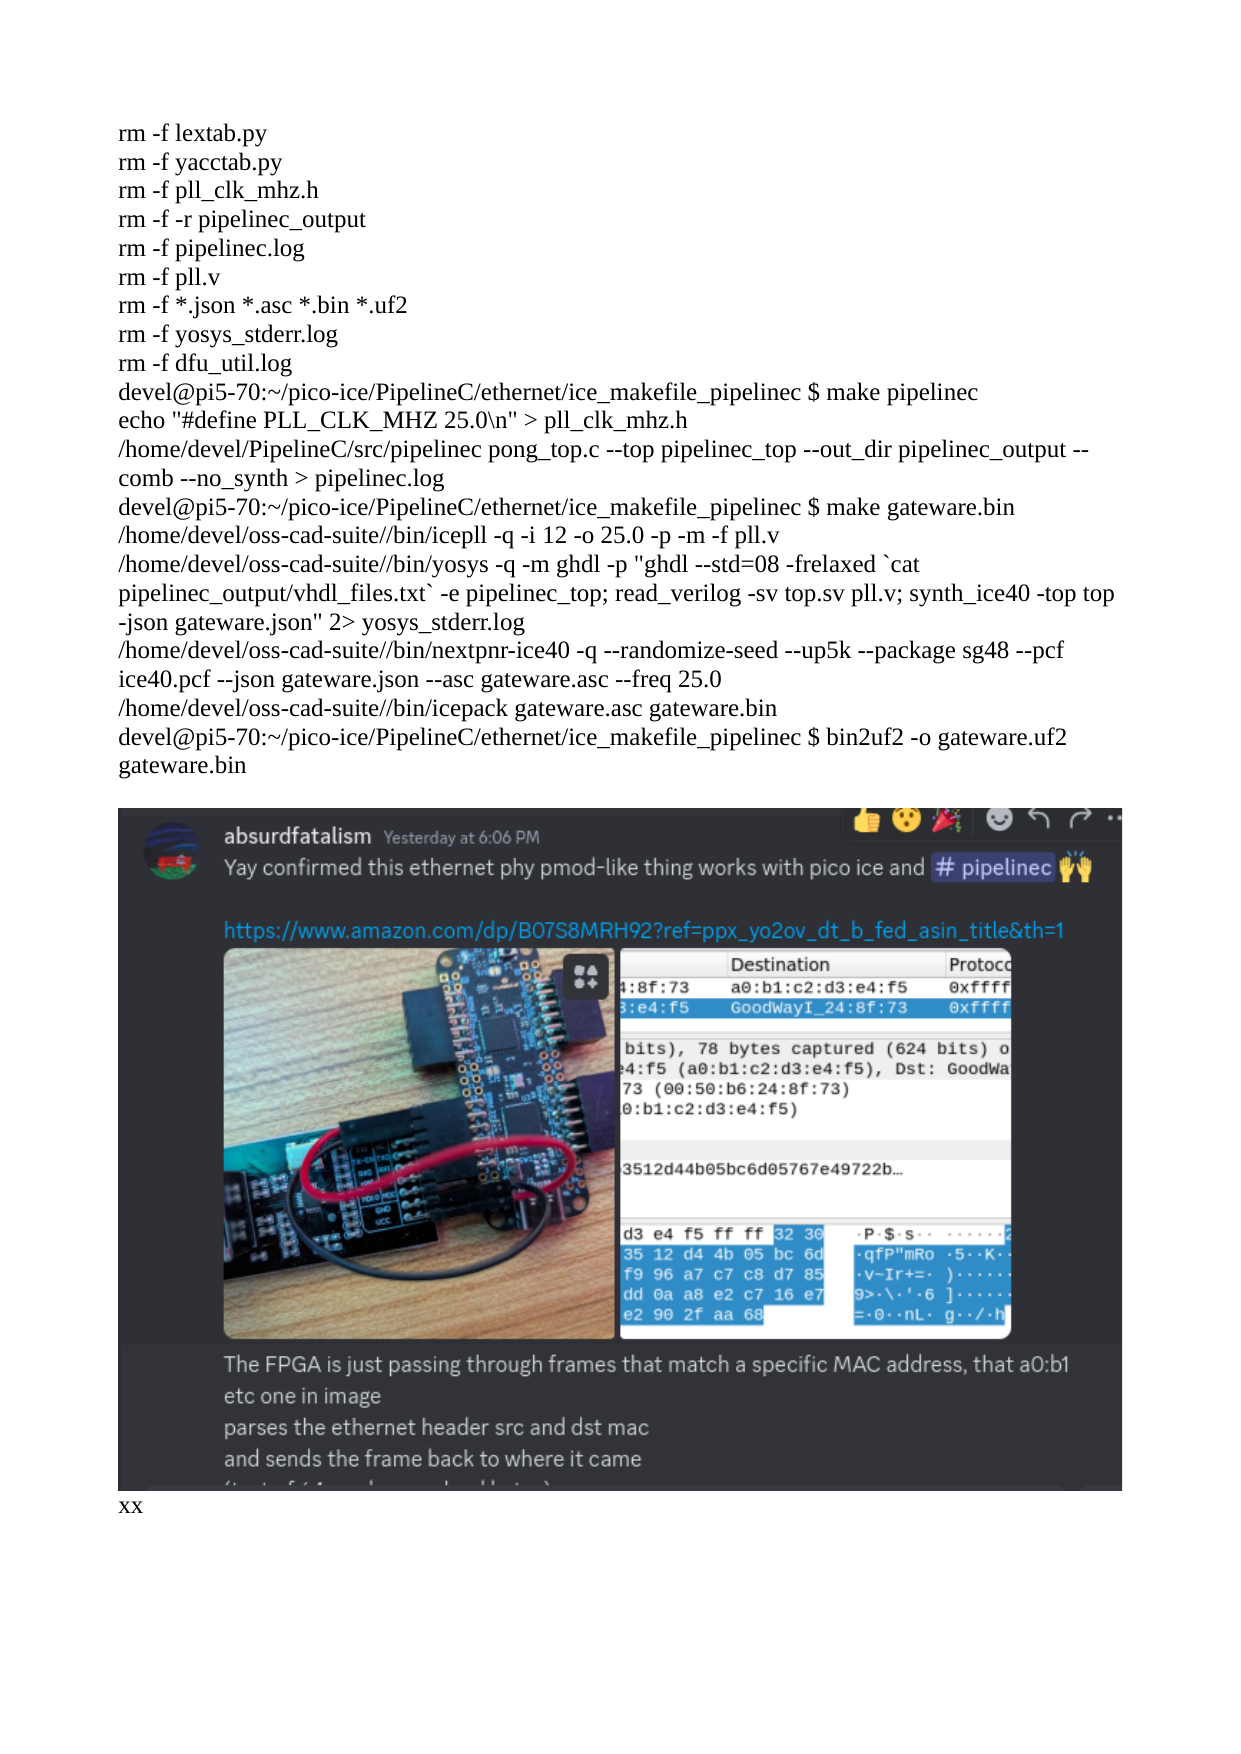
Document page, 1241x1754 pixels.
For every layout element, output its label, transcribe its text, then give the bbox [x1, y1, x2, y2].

text /home/devel/oss-cad-suite//bin/icepll -q -i 12 -o 25.0 -p -m -f pll.v [118, 521, 1122, 549]
text /home/devel/oss-cad-suite//bin/nextpnr-ice40 -q --randomize-seed --up5k --package sg48 --pcf ice40.pcf --json gateware.json --asc gateware.asc --freq 25.0 [118, 636, 1122, 693]
text /home/devel/oss-cad-suite//bin/yosys -q -m ghdl -p "ghdl --std=08 -frelaxed `cat pipelinec_output/vhdl_files.txt` -e pipelinec_top; read_verilog -sv top.sv pll.v; synth_ice40 -top top -json gateware.json" 2> yosys_stderr.log [118, 549, 1122, 636]
text xx [118, 1491, 1122, 1519]
text devel@pi5-70:~/pico-ice/PipelineC/ethernet/ice_makefile_pipelinec $ make gateware.bin [118, 492, 1122, 521]
text rm -f yosys_stderr.log [118, 319, 1122, 348]
text rm -f pipelinec.log [118, 233, 1122, 262]
picture [118, 808, 1123, 1491]
text rm -f -r pipelinec_output [118, 204, 1122, 233]
text rm -f *.json *.asc *.bin *.uf2 [118, 291, 1122, 319]
text rm -f pll_clk_mhz.h [118, 176, 1122, 204]
text devel@pi5-70:~/pico-ice/PipelineC/ethernet/ice_makefile_pipelinec $ make pipelinec [118, 377, 1122, 406]
text /home/devel/PipelineC/src/pipelinec pong_top.c --top pipelinec_top --out_dir pipelinec_output --comb --no_synth > pipelinec.log [118, 434, 1122, 492]
text rm -f dfu_util.log [118, 348, 1122, 377]
text rm -f yacctab.py [118, 147, 1122, 176]
text echo "#define PLL_CLK_MHZ 25.0\n" > pll_clk_mhz.h [118, 406, 1122, 434]
text rm -f lextab.py [118, 118, 1122, 147]
text /home/devel/oss-cad-suite//bin/icepack gateware.asc gateware.bin [118, 693, 1122, 722]
text rm -f pll.v [118, 262, 1122, 291]
text devel@pi5-70:~/pico-ice/PipelineC/ethernet/ice_makefile_pipelinec $ bin2uf2 -o gateware.uf2 gateware.bin [118, 722, 1122, 779]
